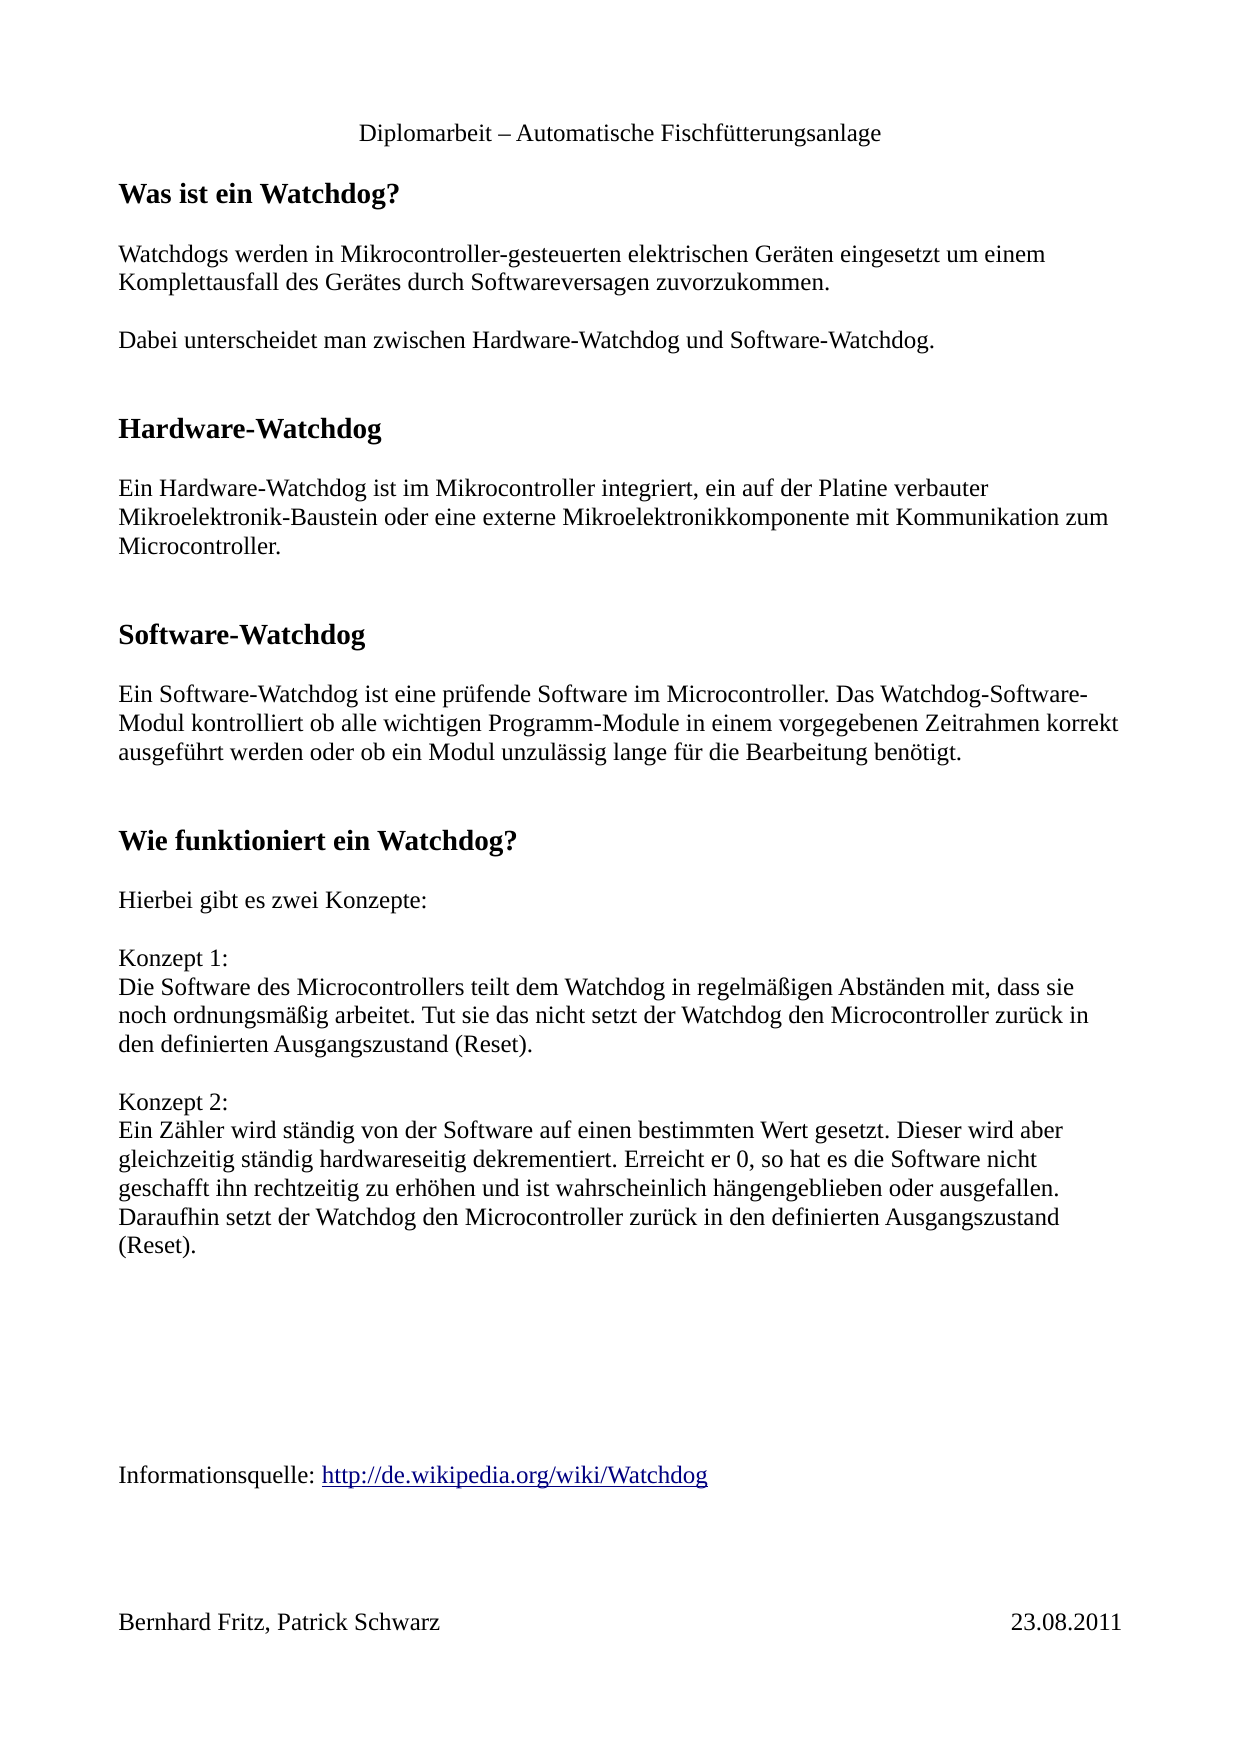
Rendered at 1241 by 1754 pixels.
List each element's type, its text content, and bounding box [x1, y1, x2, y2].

text Ein Software-Watchdog ist eine prüfende Software im Microcontroller. Das Watchdog-Software-Modul kontrolliert ob alle wichtigen Programm-Module in einem vorgegebenen Zeitrahmen korrekt ausgeführt werden oder ob ein Modul unzulässig lange für die Bearbeitung benötigt. [118, 679, 1122, 766]
text Konzept 2: [118, 1087, 1122, 1116]
text Informationsquelle: http://de.wikipedia.org/wiki/Watchdog [118, 1461, 1122, 1489]
text Ein Hardware-Watchdog ist im Mikrocontroller integriert, ein auf der Platine verbauter Mikroelektronik-Baustein oder eine externe Mikroelektronikkomponente mit Kommunikation zum Microcontroller. [118, 473, 1122, 560]
text Watchdogs werden in Mikrocontroller-gesteuerten elektrischen Geräten eingesetzt um einem Komplettausfall des Gerätes durch Softwareversagen zuvorzukommen. [118, 239, 1122, 296]
text Konzept 1: [118, 943, 1122, 972]
text Die Software des Microcontrollers teilt dem Watchdog in regelmäßigen Abständen mit, dass sie noch ordnungsmäßig arbeitet. Tut sie das nicht setzt der Watchdog den Microcontroller zurück in den definierten Ausgangszustand (Reset). [118, 972, 1122, 1058]
text Was ist ein Watchdog? [118, 176, 1122, 210]
text Hardware-Watchdog [118, 411, 1122, 445]
text Dabei unterscheidet man zwischen Hardware-Watchdog und Software-Watchdog. [118, 325, 1122, 354]
text Hierbei gibt es zwei Konzepte: [118, 886, 1122, 914]
text Software-Watchdog [118, 617, 1122, 651]
text Wie funktioniert ein Watchdog? [118, 823, 1122, 857]
text Ein Zähler wird ständig von der Software auf einen bestimmten Wert gesetzt. Dieser wird aber gleichzeitig ständig hardwareseitig dekrementiert. Erreicht er 0, so hat es die Software nicht geschafft ihn rechtzeitig zu erhöhen und ist wahrscheinlich hängengeblieben oder ausgefallen. Daraufhin setzt der Watchdog den Microcontroller zurück in den definierten Ausgangszustand (Reset). [118, 1116, 1122, 1259]
